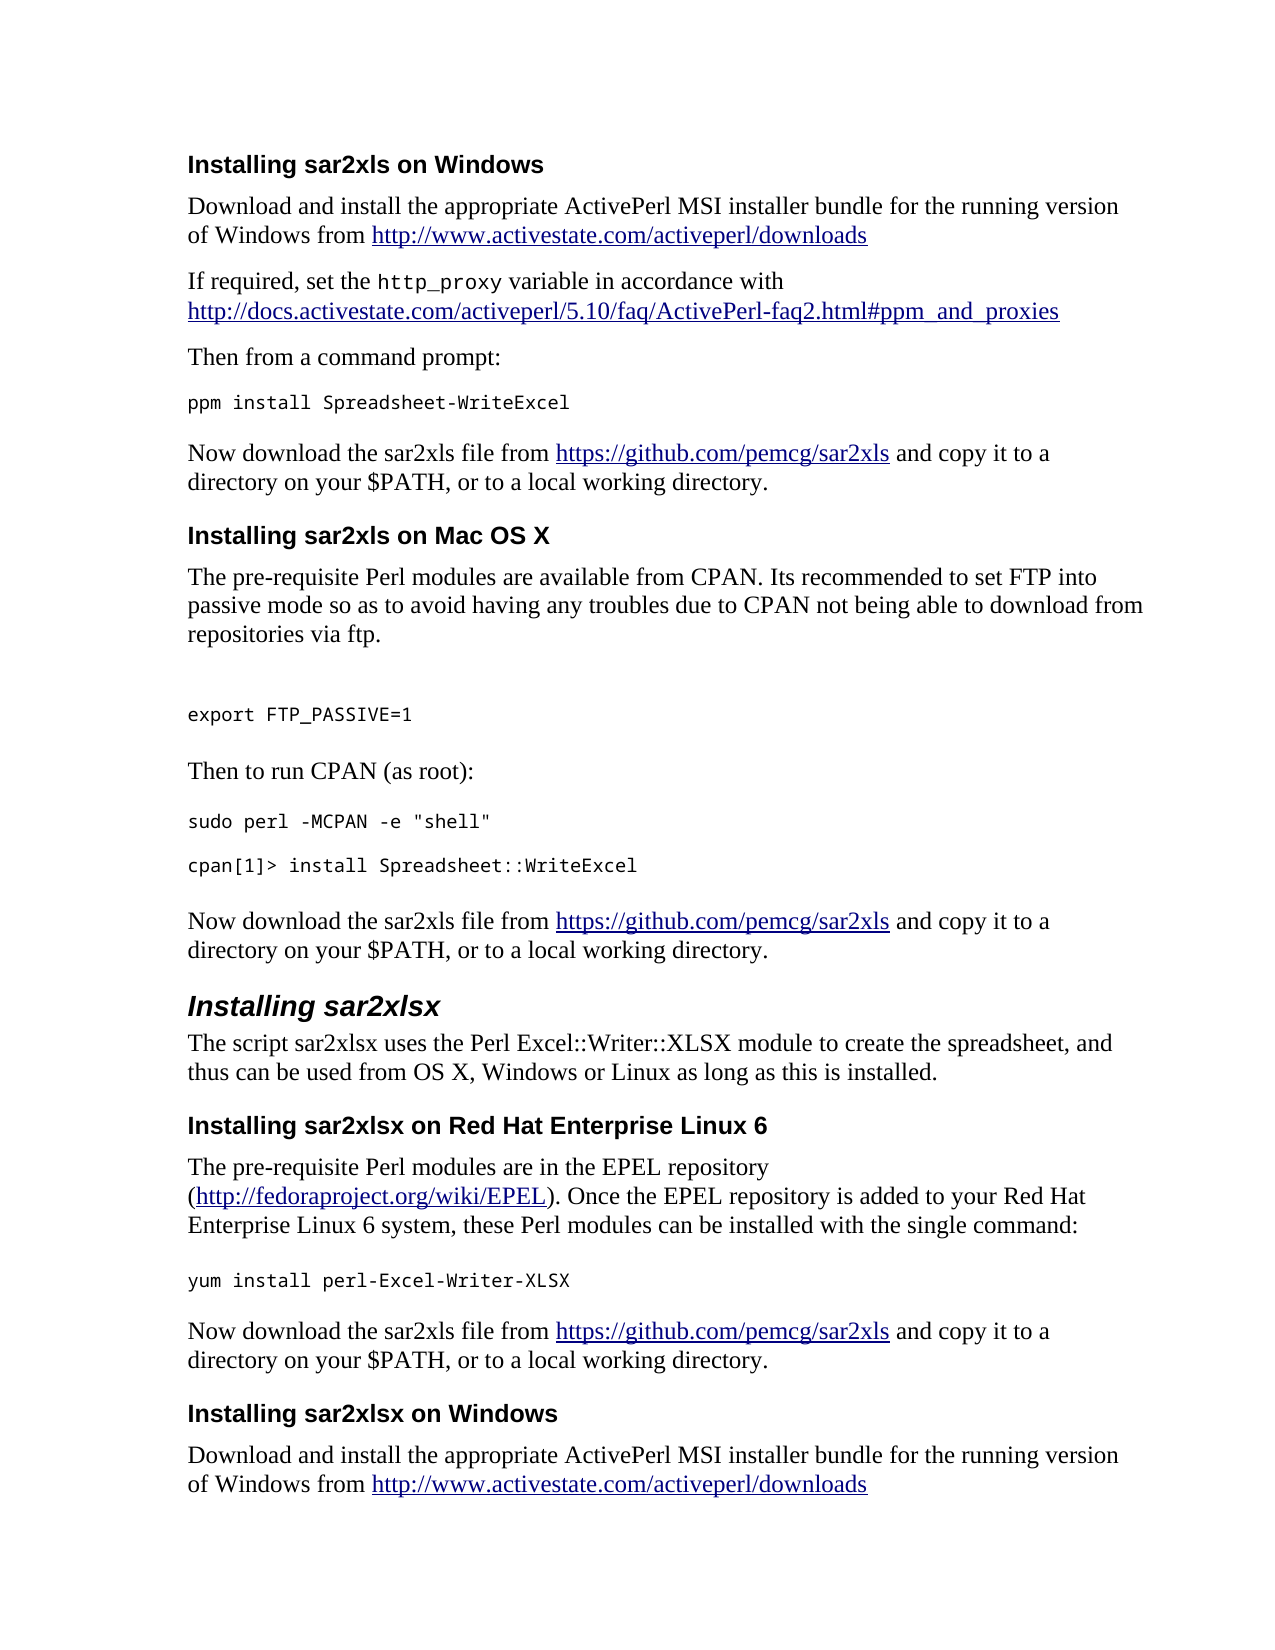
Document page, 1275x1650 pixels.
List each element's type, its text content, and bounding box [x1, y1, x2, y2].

subtitle Installing sar2xlsx on Windows [187, 1399, 1144, 1428]
text Then to run CPAN (as root): [187, 756, 1144, 785]
text Download and install the appropriate ActivePerl MSI installer bundle for the running version of Windows from http://www.activestate.com/activeperl/downloads [187, 191, 1144, 249]
text Now download the sar2xls file from https://github.com/pemcg/sar2xls and copy it to a directory on your $PATH, or to a local working directory. [187, 438, 1144, 496]
text yum install perl-Excel-Writer-XLSX [187, 1267, 1144, 1293]
text Download and install the appropriate ActivePerl MSI installer bundle for the running version of Windows from http://www.activestate.com/activeperl/downloads [187, 1440, 1144, 1498]
text The pre-requisite Perl modules are available from CPAN. Its recommended to set FTP into passive mode so as to avoid having any troubles due to CPAN not being able to download from repositories via ftp. [187, 562, 1144, 648]
text Then from a command prompt: [187, 342, 1144, 371]
text The pre-requisite Perl modules are in the EPEL repository (http://fedoraproject.org/wiki/EPEL). Once the EPEL repository is added to your Red Hat Enterprise Linux 6 system, these Perl modules can be installed with the single command: [187, 1152, 1144, 1238]
text cpan[1]> install Spreadsheet::WriteExcel [187, 852, 1144, 877]
text ppm install Spreadsheet-WriteExcel [187, 389, 1144, 414]
text export FTP_PASSIVE=1 [187, 701, 1144, 727]
subtitle Installing sar2xlsx [187, 989, 1144, 1022]
text Now download the sar2xls file from https://github.com/pemcg/sar2xls and copy it to a directory on your $PATH, or to a local working directory. [187, 906, 1144, 964]
subtitle Installing sar2xlsx on Red Hat Enterprise Linux 6 [187, 1111, 1144, 1140]
text The script sar2xlsx uses the Perl Excel::Writer::XLSX module to create the spreadsheet, and thus can be used from OS X, Windows or Linux as long as this is installed. [187, 1028, 1144, 1086]
subtitle Installing sar2xls on Mac OS X [187, 521, 1144, 549]
subtitle Installing sar2xls on Windows [187, 150, 1144, 179]
text If required, set the http_proxy variable in accordance with http://docs.activestate.com/activeperl/5.10/faq/ActivePerl-faq2.html#ppm_and_proxies [187, 266, 1144, 325]
text Now download the sar2xls file from https://github.com/pemcg/sar2xls and copy it to a directory on your $PATH, or to a local working directory. [187, 1316, 1144, 1374]
text sudo perl -MCPAN -e "shell" [187, 809, 1144, 834]
